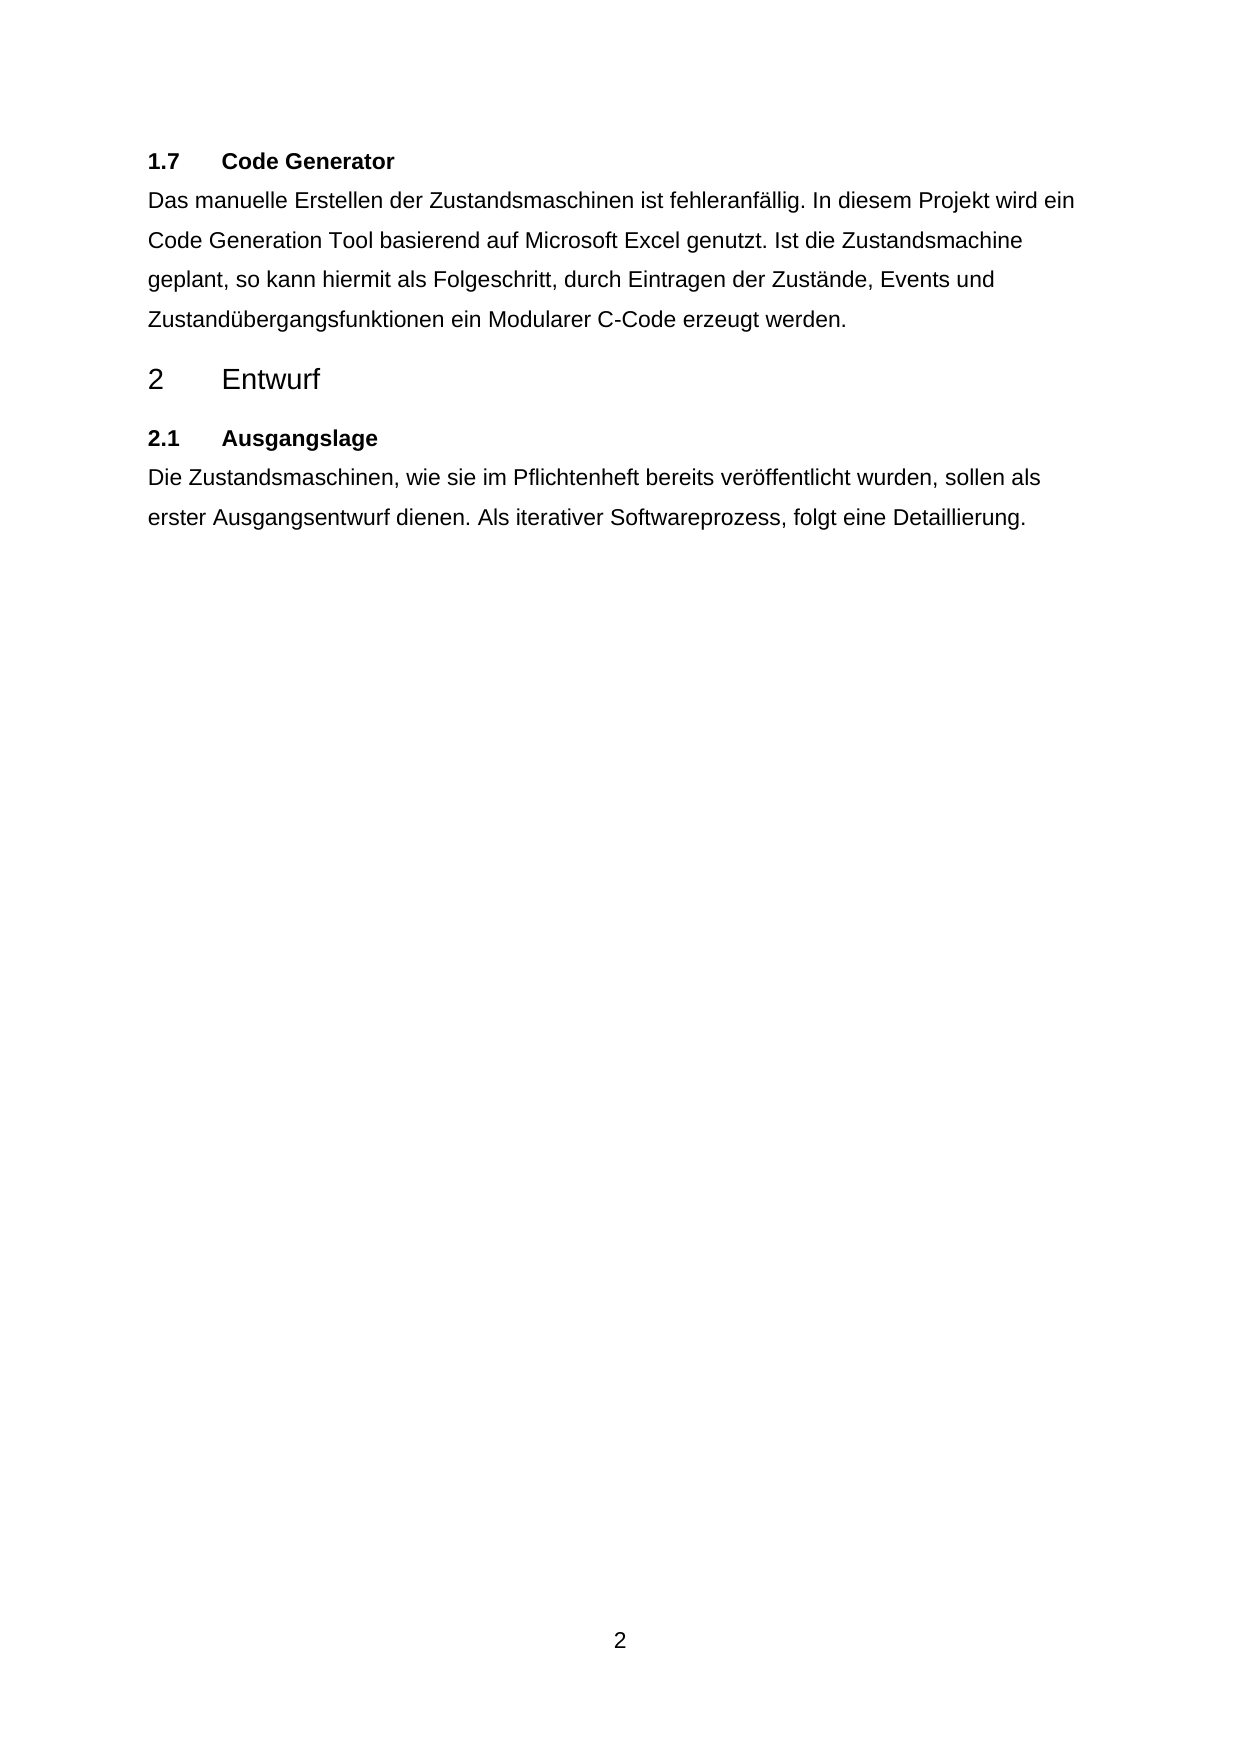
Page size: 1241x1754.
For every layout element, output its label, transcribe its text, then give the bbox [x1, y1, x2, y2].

text Das manuelle Erstellen der Zustandsmaschinen ist fehleranfällig. In diesem Projekt wird ein Code Generation Tool basierend auf Microsoft Excel genutzt. Ist die Zustandsmachine geplant, so kann hiermit als Folgeschritt, durch Eintragen der Zustände, Events und Zustandübergangsfunktionen ein Modularer C-Code erzeugt werden. [148, 187, 1093, 332]
text Die Zustandsmaschinen, wie sie im Pflichtenheft bereits veröffentlicht wurden, sollen als erster Ausgangsentwurf dienen. Als iterativer Softwareprozess, folgt eine Detaillierung. [148, 464, 1093, 530]
subtitle Code Generator [148, 148, 1093, 174]
subtitle Entwurf [148, 362, 1093, 395]
subtitle Ausgangslage [148, 424, 1093, 451]
